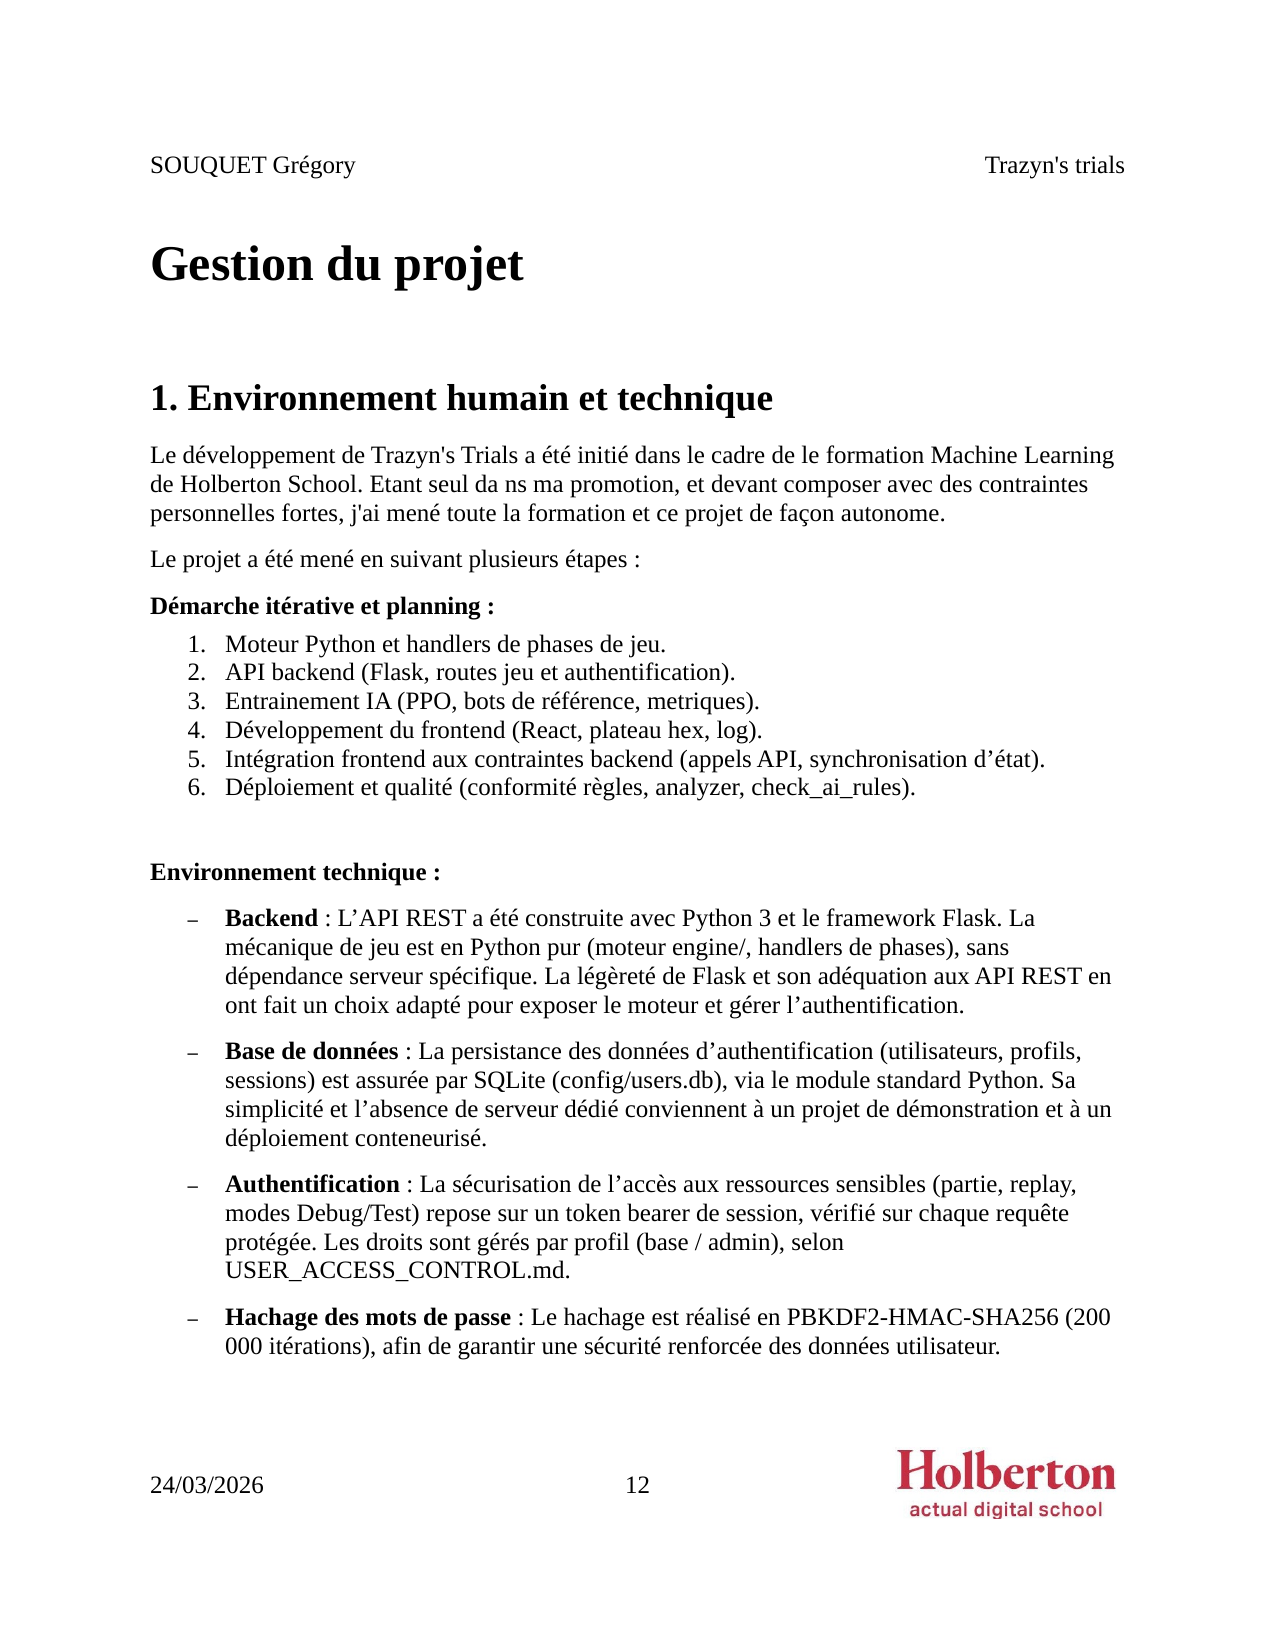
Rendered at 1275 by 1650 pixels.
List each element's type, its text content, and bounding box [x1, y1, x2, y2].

subtitle Gestion du projet [150, 234, 1125, 291]
list Authentification : La sécurisation de l’accès aux ressources sensibles (partie, replay, modes Debug/Test) repose sur un token bearer de session, vérifié sur chaque requête protégée. Les droits sont gérés par profil (base / admin), selon USER_ACCESS_CONTROL.md. [187, 1169, 1125, 1284]
list Entrainement IA (PPO, bots de référence, metriques). [187, 686, 1125, 715]
list Backend : L’API REST a été construite avec Python 3 et le framework Flask. La mécanique de jeu est en Python pur (moteur engine/, handlers de phases), sans dépendance serveur spécifique. La légèreté de Flask et son adéquation aux API REST en ont fait un choix adapté pour exposer le moteur et gérer l’authentification. [187, 903, 1125, 1018]
text Le projet a été mené en suivant plusieurs étapes : [150, 544, 1125, 573]
text Environnement technique : [150, 857, 1125, 886]
list Hachage des mots de passe : Le hachage est réalisé en PBKDF2-HMAC-SHA256 (200 000 itérations), afin de garantir une sécurité renforcée des données utilisateur. [187, 1302, 1125, 1360]
list Moteur Python et handlers de phases de jeu. [187, 629, 1125, 657]
list Développement du frontend (React, plateau hex, log). [187, 715, 1125, 744]
list Déploiement et qualité (conformité règles, analyzer, check_ai_rules). [187, 772, 1125, 801]
list Intégration frontend aux contraintes backend (appels API, synchronisation d’état). [187, 744, 1125, 772]
text Démarche itérative et planning : [150, 591, 1125, 620]
picture [886, 1447, 1117, 1519]
text Le développement de Trazyn's Trials a été initié dans le cadre de le formation Machine Learning de Holberton School. Etant seul da ns ma promotion, et devant composer avec des contraintes personnelles fortes, j'ai mené toute la formation et ce projet de façon autonome. [150, 440, 1125, 526]
list API backend (Flask, routes jeu et authentification). [187, 657, 1125, 686]
subtitle 1. Environnement humain et technique [150, 376, 1125, 419]
list Base de données : La persistance des données d’authentification (utilisateurs, profils, sessions) est assurée par SQLite (config/users.db), via le module standard Python. Sa simplicité et l’absence de serveur dédié conviennent à un projet de démonstration et à un déploiement conteneurisé. [187, 1036, 1125, 1151]
